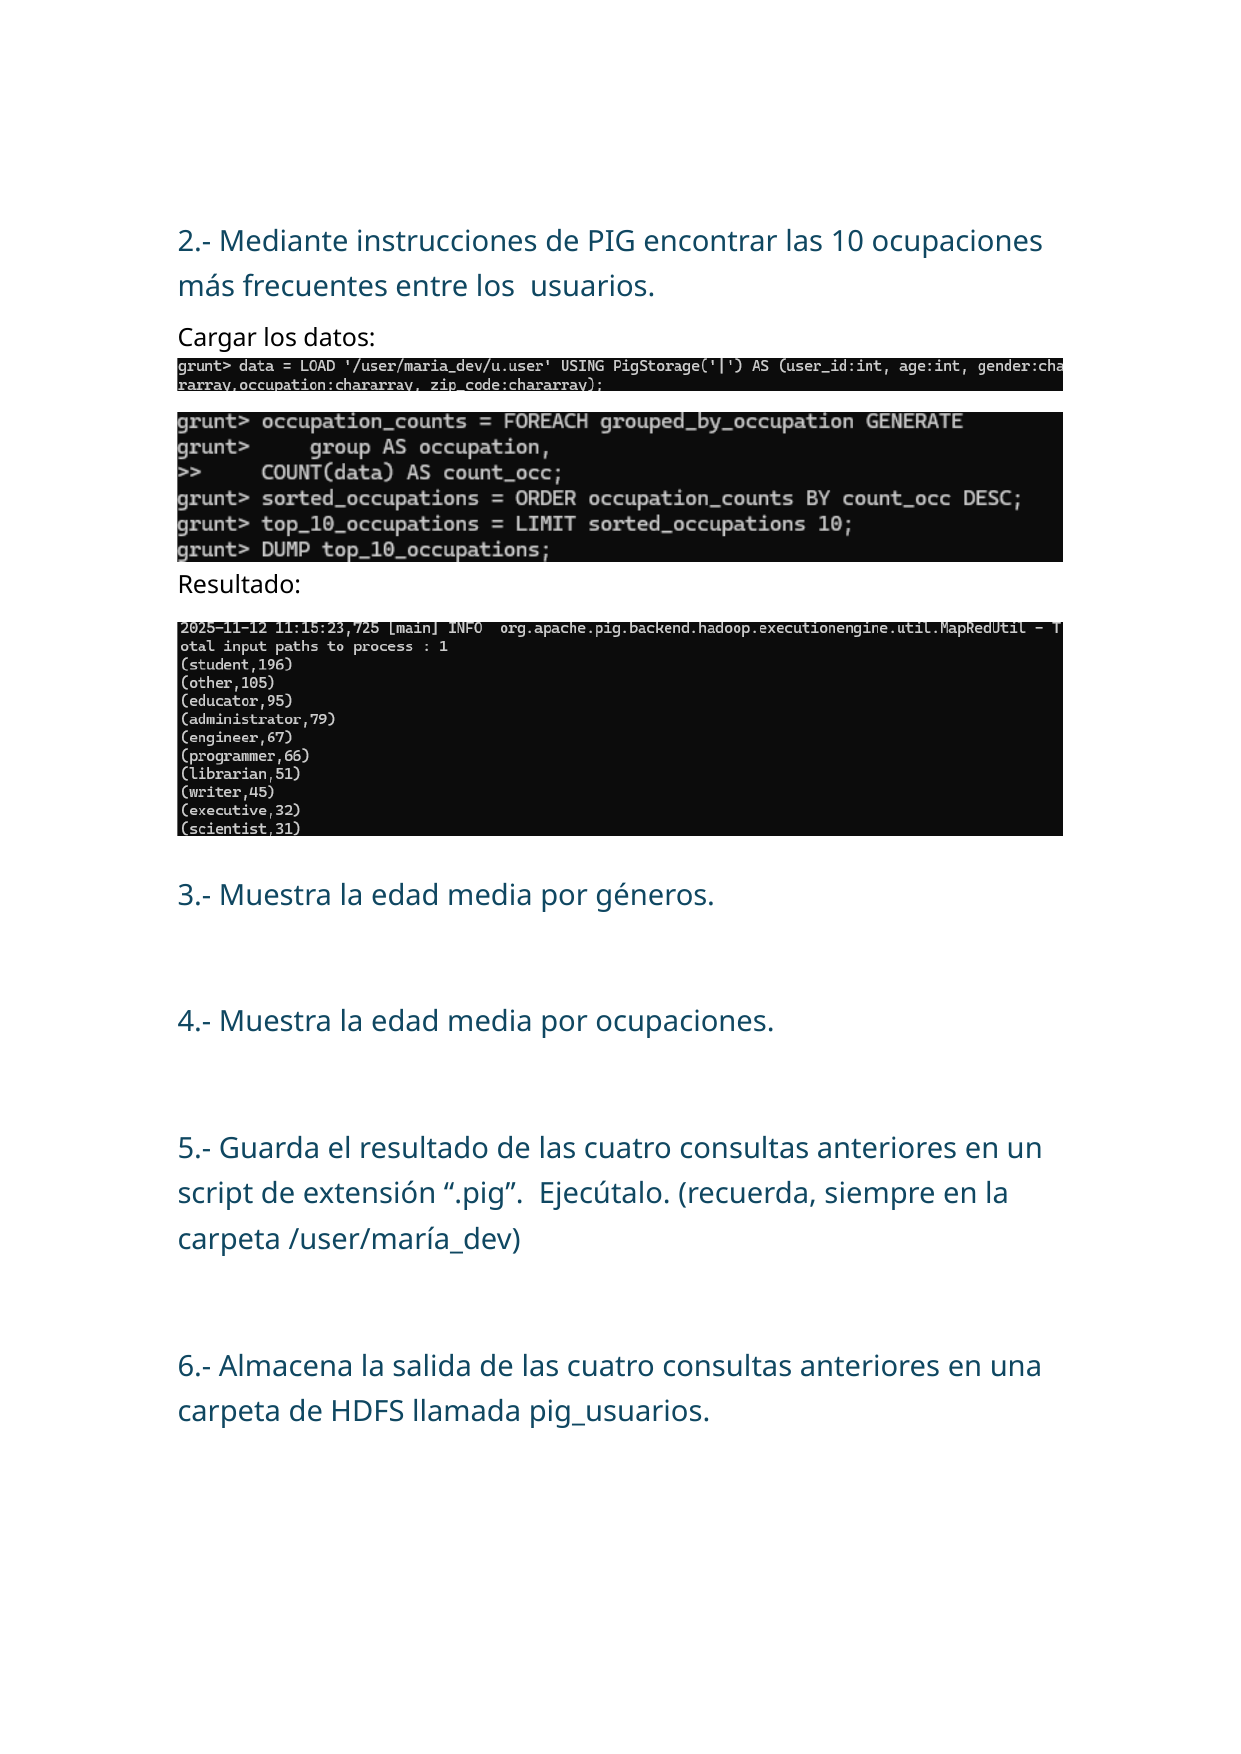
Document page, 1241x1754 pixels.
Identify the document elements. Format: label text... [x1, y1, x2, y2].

subtitle 4.- Muestra la edad media por ocupaciones. [177, 1001, 1063, 1040]
subtitle 6.- Almacena la salida de las cuatro consultas anteriores en una carpeta de HDFS llamada pig_usuarios. [177, 1345, 1063, 1430]
subtitle 5.- Guarda el resultado de las cuatro consultas anteriores en un script de extensión “.pig”. Ejecútalo. (recuerda, siempre en la carpeta /user/maría_dev) [177, 1127, 1063, 1258]
subtitle 2.- Mediante instrucciones de PIG encontrar las 10 ocupaciones más frecuentes entre los usuarios. [177, 220, 1063, 305]
text Cargar los datos: [177, 320, 1063, 358]
text Resultado: [177, 562, 1063, 601]
subtitle 3.- Muestra la edad media por géneros. [177, 874, 1063, 914]
